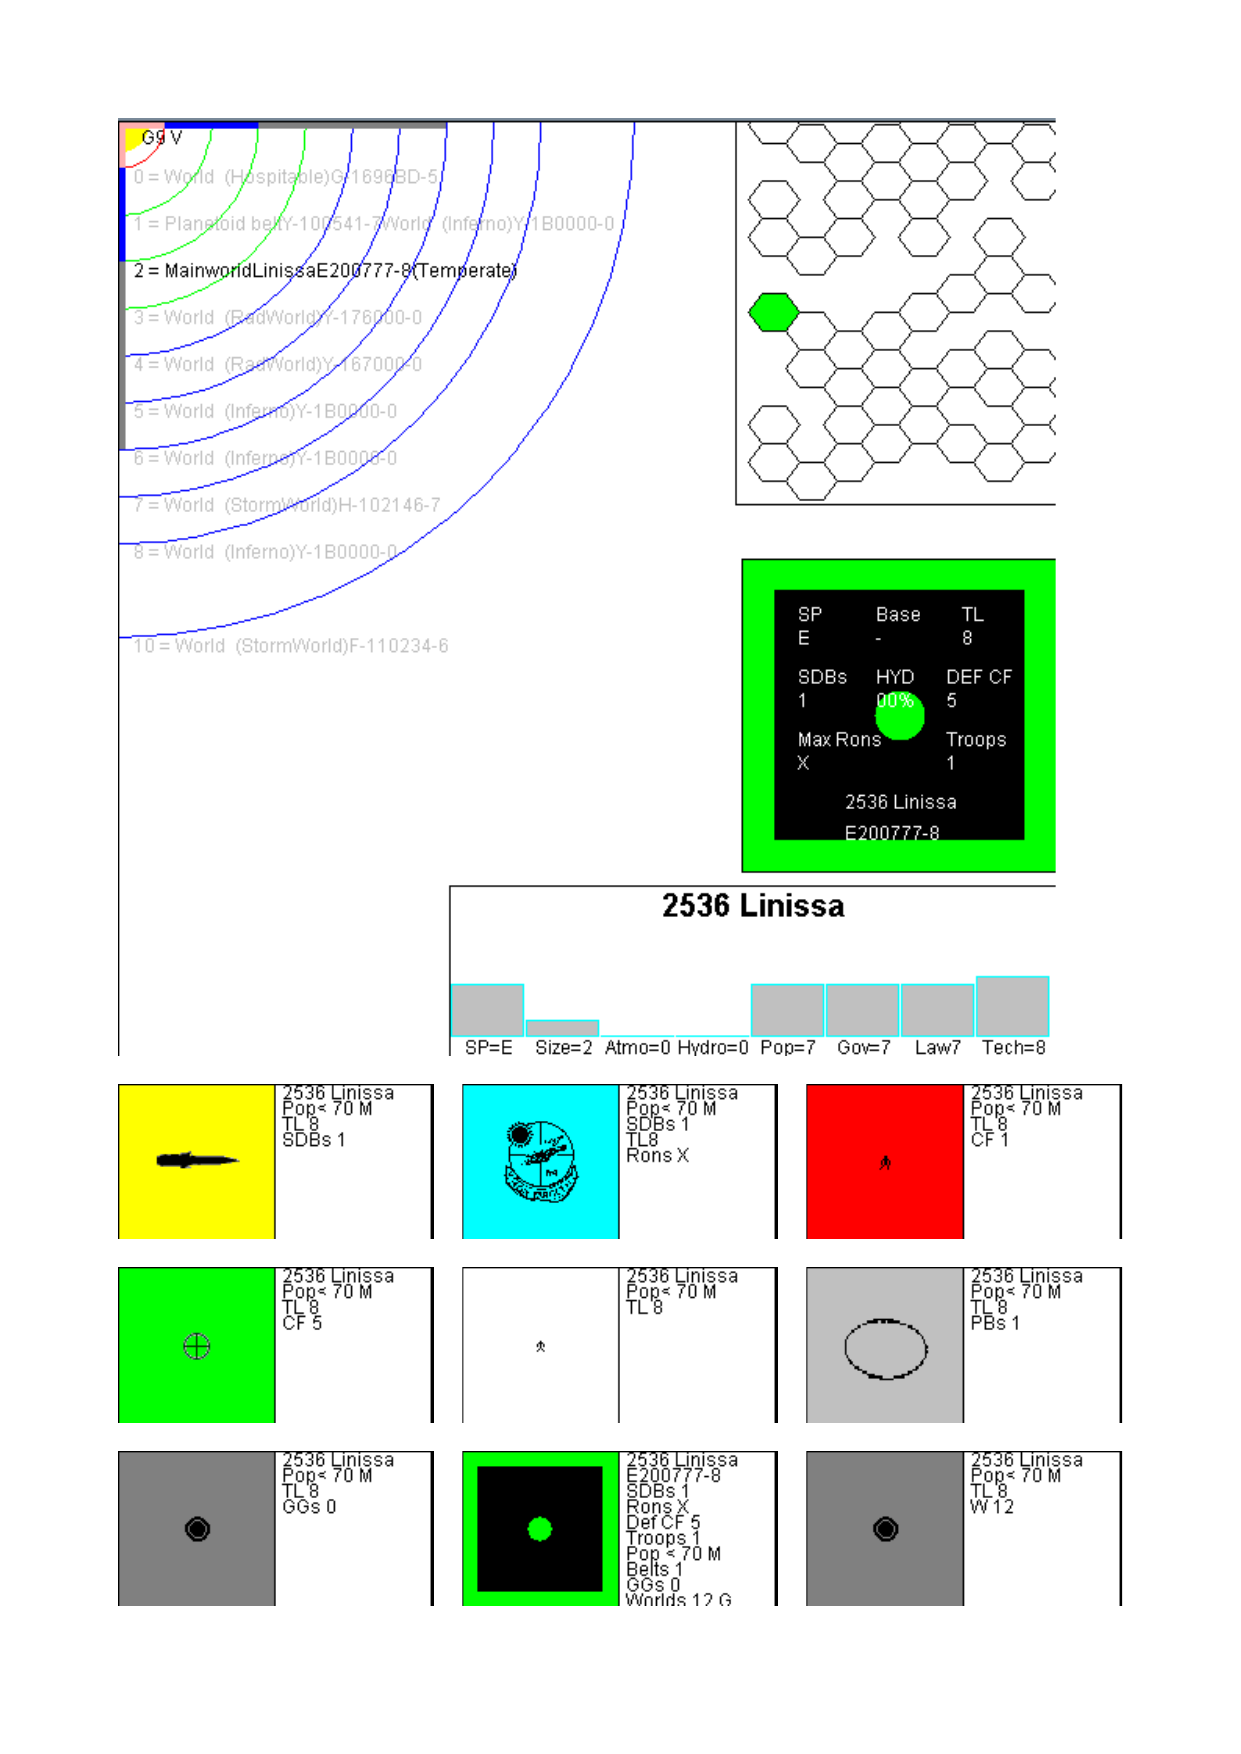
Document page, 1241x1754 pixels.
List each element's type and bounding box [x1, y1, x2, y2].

picture [118, 1451, 434, 1606]
picture [118, 1084, 434, 1239]
picture [806, 1267, 1123, 1423]
picture [806, 1084, 1123, 1239]
picture [462, 1267, 778, 1423]
picture [118, 118, 1056, 1056]
picture [806, 1451, 1123, 1606]
picture [118, 1267, 434, 1423]
picture [462, 1451, 778, 1606]
picture [462, 1084, 778, 1239]
